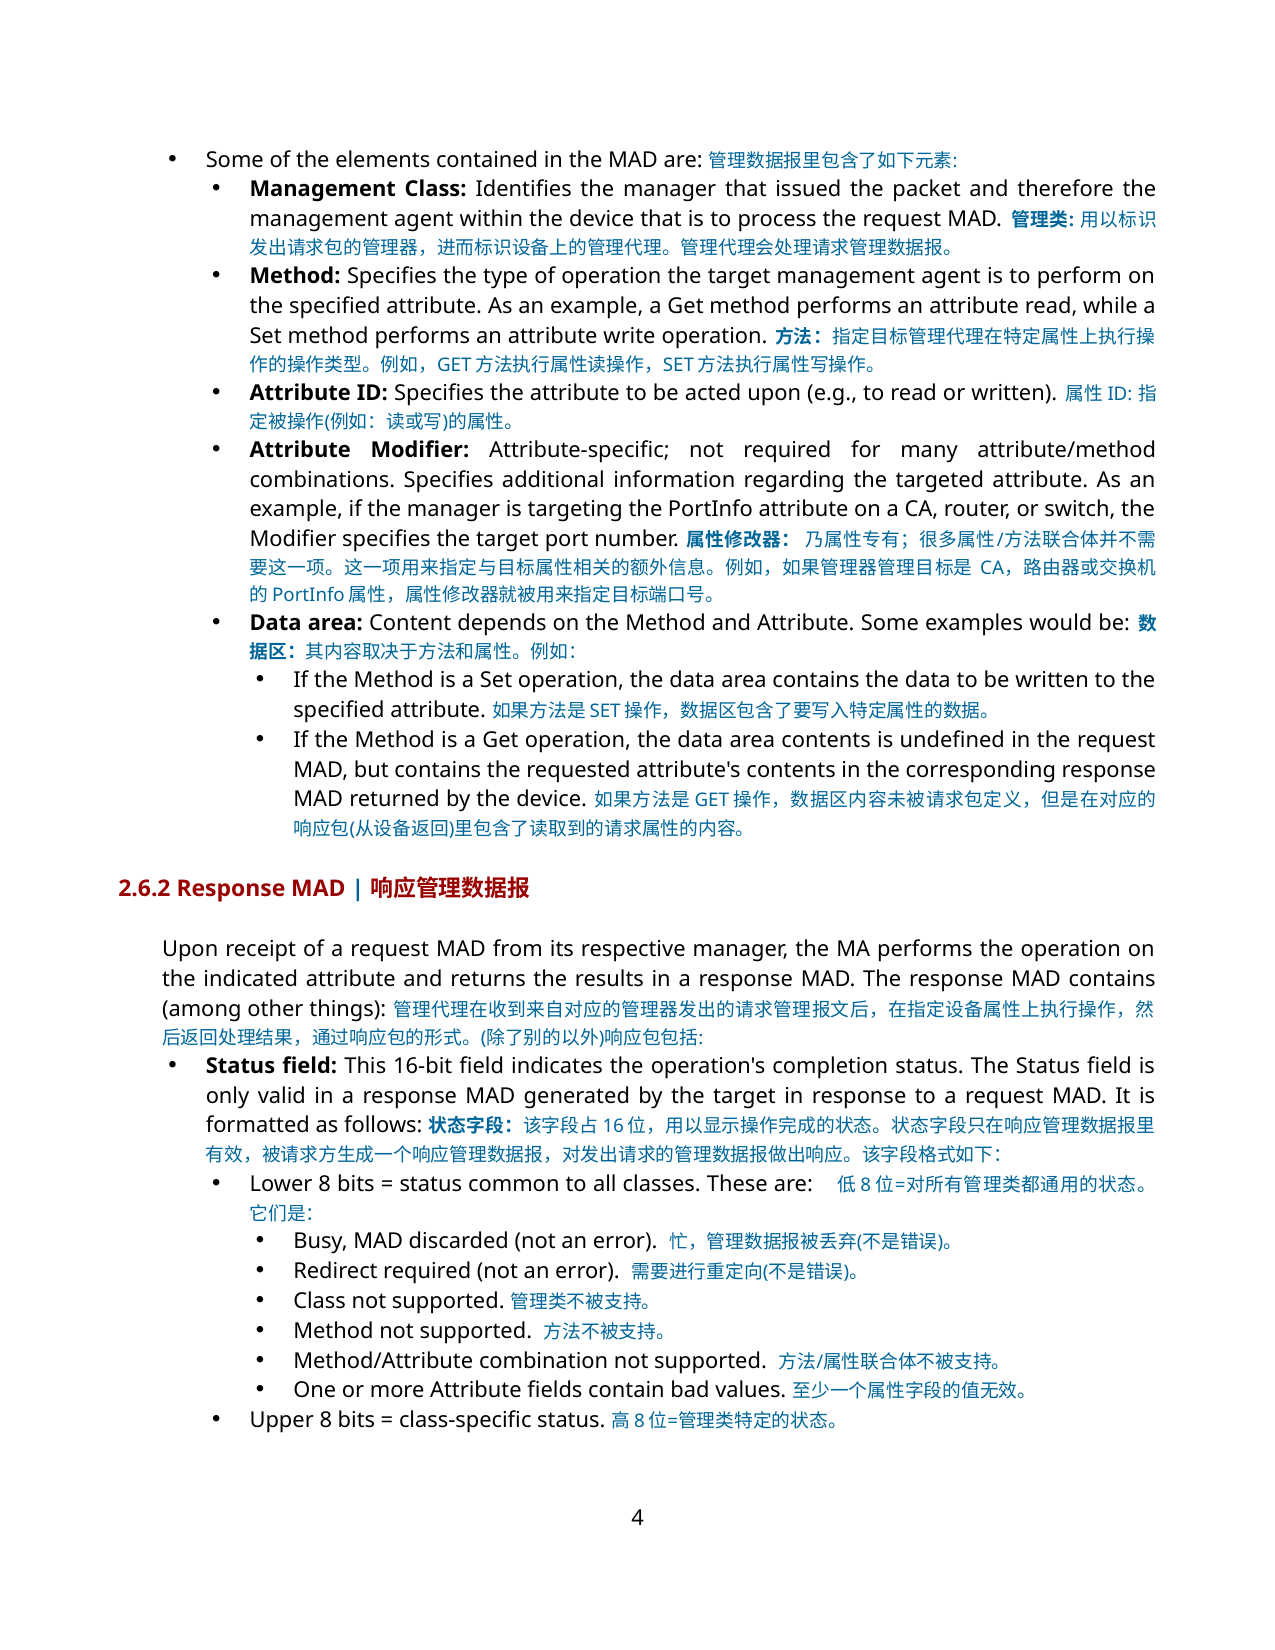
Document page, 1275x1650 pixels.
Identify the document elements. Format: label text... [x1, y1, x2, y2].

picture [1063, 793, 1076, 797]
text Upon receipt of a request MAD from its respective manager, the MA performs the operation on the indicated attribute and returns the results in a response MAD. The response MAD contains (among other things): 管理代理在收到来自对应的管理器发出的请求管理报文后，在指定设备属性上执行操作，然后返回处理结果，通过响应包的形式。(除了别的以外)响应包包括: [162, 933, 1157, 1050]
picture [290, 1207, 303, 1211]
picture [772, 1242, 778, 1250]
picture [914, 248, 920, 256]
picture [911, 1241, 917, 1249]
picture [1003, 1000, 1009, 1017]
picture [424, 585, 430, 602]
picture [859, 793, 865, 805]
picture [1107, 1126, 1113, 1134]
list Upper 8 bits = class-specific status. 高8位=管理类特定的状态。 [212, 1404, 1157, 1434]
picture [1071, 1183, 1077, 1190]
picture [708, 711, 714, 719]
list If the Method is a Set operation, the data area contains the data to be written to the specified attribute. 如果方法是SET操作，数据区包含了要写入特定属性的数据。 [256, 664, 1157, 724]
picture [970, 711, 976, 719]
list Method not supported. 方法不被支持。 [256, 1315, 1157, 1344]
picture [447, 567, 454, 575]
picture [1049, 1182, 1055, 1190]
list Attribute Modifier: Attribute-specific; not required for many attribute/method combinations. Specifies additional information regarding the targeted attribute. As an example, if the manager is targeting the PortInfo attribute on a CA, router, or switch, the Modifier specifies the target port number. 属性修改器： 乃属性专有；很多属性/方法联合体并不需要这一项。这一项用来指定与目标属性相关的额外信息。例如，如果管理器管理目标是CA，路由器或交换机的PortInfo属性，属性修改器就被用来指定目标端口号。 [212, 434, 1157, 607]
picture [897, 1003, 906, 1008]
picture [501, 242, 510, 248]
picture [993, 330, 1002, 335]
picture [677, 569, 684, 575]
picture [706, 1117, 719, 1124]
picture [486, 412, 492, 429]
picture [478, 1003, 487, 1008]
picture [285, 1029, 290, 1037]
picture [661, 819, 667, 836]
picture [758, 712, 768, 718]
picture [792, 355, 798, 372]
picture [844, 1176, 851, 1186]
picture [495, 830, 505, 836]
picture [514, 1155, 520, 1163]
picture [412, 566, 418, 573]
picture [843, 162, 853, 168]
picture [676, 1124, 682, 1131]
picture [468, 243, 472, 253]
picture [811, 356, 825, 360]
picture [669, 587, 681, 598]
picture [555, 558, 561, 575]
picture [739, 1155, 745, 1163]
list Method/Attribute combination not supported. 方法/属性联合体不被支持。 [256, 1344, 1157, 1374]
picture [819, 800, 825, 808]
picture [1032, 1176, 1036, 1193]
picture [347, 655, 355, 660]
picture [1044, 564, 1050, 572]
picture [1146, 559, 1153, 573]
picture [736, 355, 744, 363]
picture [887, 1381, 893, 1398]
picture [674, 793, 687, 797]
picture [1091, 218, 1097, 225]
list Lower 8 bits = status common to all classes. These are: 低8位=对所有管理类都通用的状态。它们是： [212, 1166, 1157, 1225]
list Redirect required (not an error). 需要进行重定向(不是错误)。 [256, 1255, 1157, 1285]
picture [994, 1119, 1003, 1124]
list If the Method is a Get operation, the data area contents is undefined in the request MAD, but contains the requested attribute's contents in the corresponding response MAD returned by the device. 如果方法是GET操作，数据区内容未被请求包定义，但是在对应的响应包(从设备返回)里包含了读取到的请求属性的内容。 [256, 724, 1157, 840]
picture [616, 593, 627, 599]
picture [774, 161, 780, 169]
picture [321, 1035, 327, 1043]
picture [581, 594, 588, 602]
picture [884, 1235, 897, 1239]
list Busy, MAD discarded (not an error). 忙，管理数据报被丢弃(不是错误)。 [256, 1225, 1157, 1255]
picture [872, 803, 880, 808]
picture [840, 336, 847, 344]
list Management Class: Identifies the manager that issued the packet and therefore the management agent within the device that is to process the request MAD. 管理类: 用以标识发出请求包的管理器，进而标识设备上的管理代理。管理代理会处理请求管理数据报。 [212, 173, 1157, 260]
list Data area: Content depends on the Method and Attribute. Some examples would be: 数据区：其内容取决于方法和属性。例如： [212, 607, 1157, 664]
picture [1085, 384, 1091, 401]
picture [906, 701, 912, 718]
list Class not supported. 管理类不被支持。 [256, 1285, 1157, 1315]
list Method: Specifies the type of operation the target management agent is to perform on the specified attribute. As an example, a Get method performs an attribute read, while a Set method performs an attribute write operation. 方法：指定目标管理代理在特定属性上执行操作的操作类型。例如，GET方法执行属性读操作，SET方法执行属性写操作。 [212, 260, 1157, 377]
picture [812, 702, 826, 706]
text 2.6.2 Response MAD | 响应管理数据报 [118, 870, 1157, 903]
picture [521, 702, 526, 710]
picture [1041, 1000, 1049, 1008]
list Some of the elements contained in the MAD are: 管理数据报里包含了如下元素: [168, 144, 1157, 173]
picture [812, 559, 817, 567]
picture [266, 1038, 272, 1045]
picture [817, 1271, 823, 1279]
picture [570, 355, 576, 372]
picture [1099, 327, 1107, 335]
picture [790, 1265, 803, 1269]
picture [875, 335, 886, 341]
list One or more Attribute fields contain bad values. 至少一个属性字段的值无效。 [256, 1374, 1157, 1404]
picture [494, 642, 500, 659]
picture [1089, 793, 1098, 798]
picture [1146, 214, 1155, 220]
picture [1027, 561, 1032, 571]
picture [459, 243, 463, 255]
picture [968, 1386, 975, 1396]
picture [502, 566, 513, 572]
picture [920, 566, 931, 572]
picture [513, 355, 521, 363]
picture [670, 1232, 677, 1249]
picture [842, 1352, 848, 1369]
picture [1101, 533, 1110, 539]
picture [547, 593, 553, 600]
picture [1061, 327, 1067, 344]
picture [915, 1009, 922, 1017]
picture [424, 413, 438, 417]
picture [721, 832, 729, 837]
list Status field: This 16-bit field indicates the operation's completion status. The Status field is only valid in a response MAD generated by the target in response to a request MAD. It is formatted as follows: 状态字段：该字段占16位，用以显示操作完成的状态。状态字段只在响应管理数据报里有效，被请求方生成一个响应管理数据报，对发出请求的管理数据报做出响应。该字段格式如下： [168, 1050, 1157, 1166]
picture [844, 530, 850, 547]
picture [624, 791, 629, 799]
picture [368, 585, 374, 602]
list Attribute ID: Specifies the attribute to be acted upon (e.g., to read or written). 属性ID: 指定被操作(例如：读或写)的属性。 [212, 377, 1157, 434]
picture [709, 822, 715, 834]
picture [956, 561, 969, 565]
picture [1146, 393, 1153, 401]
picture [570, 704, 583, 708]
picture [335, 645, 341, 657]
picture [977, 530, 983, 547]
